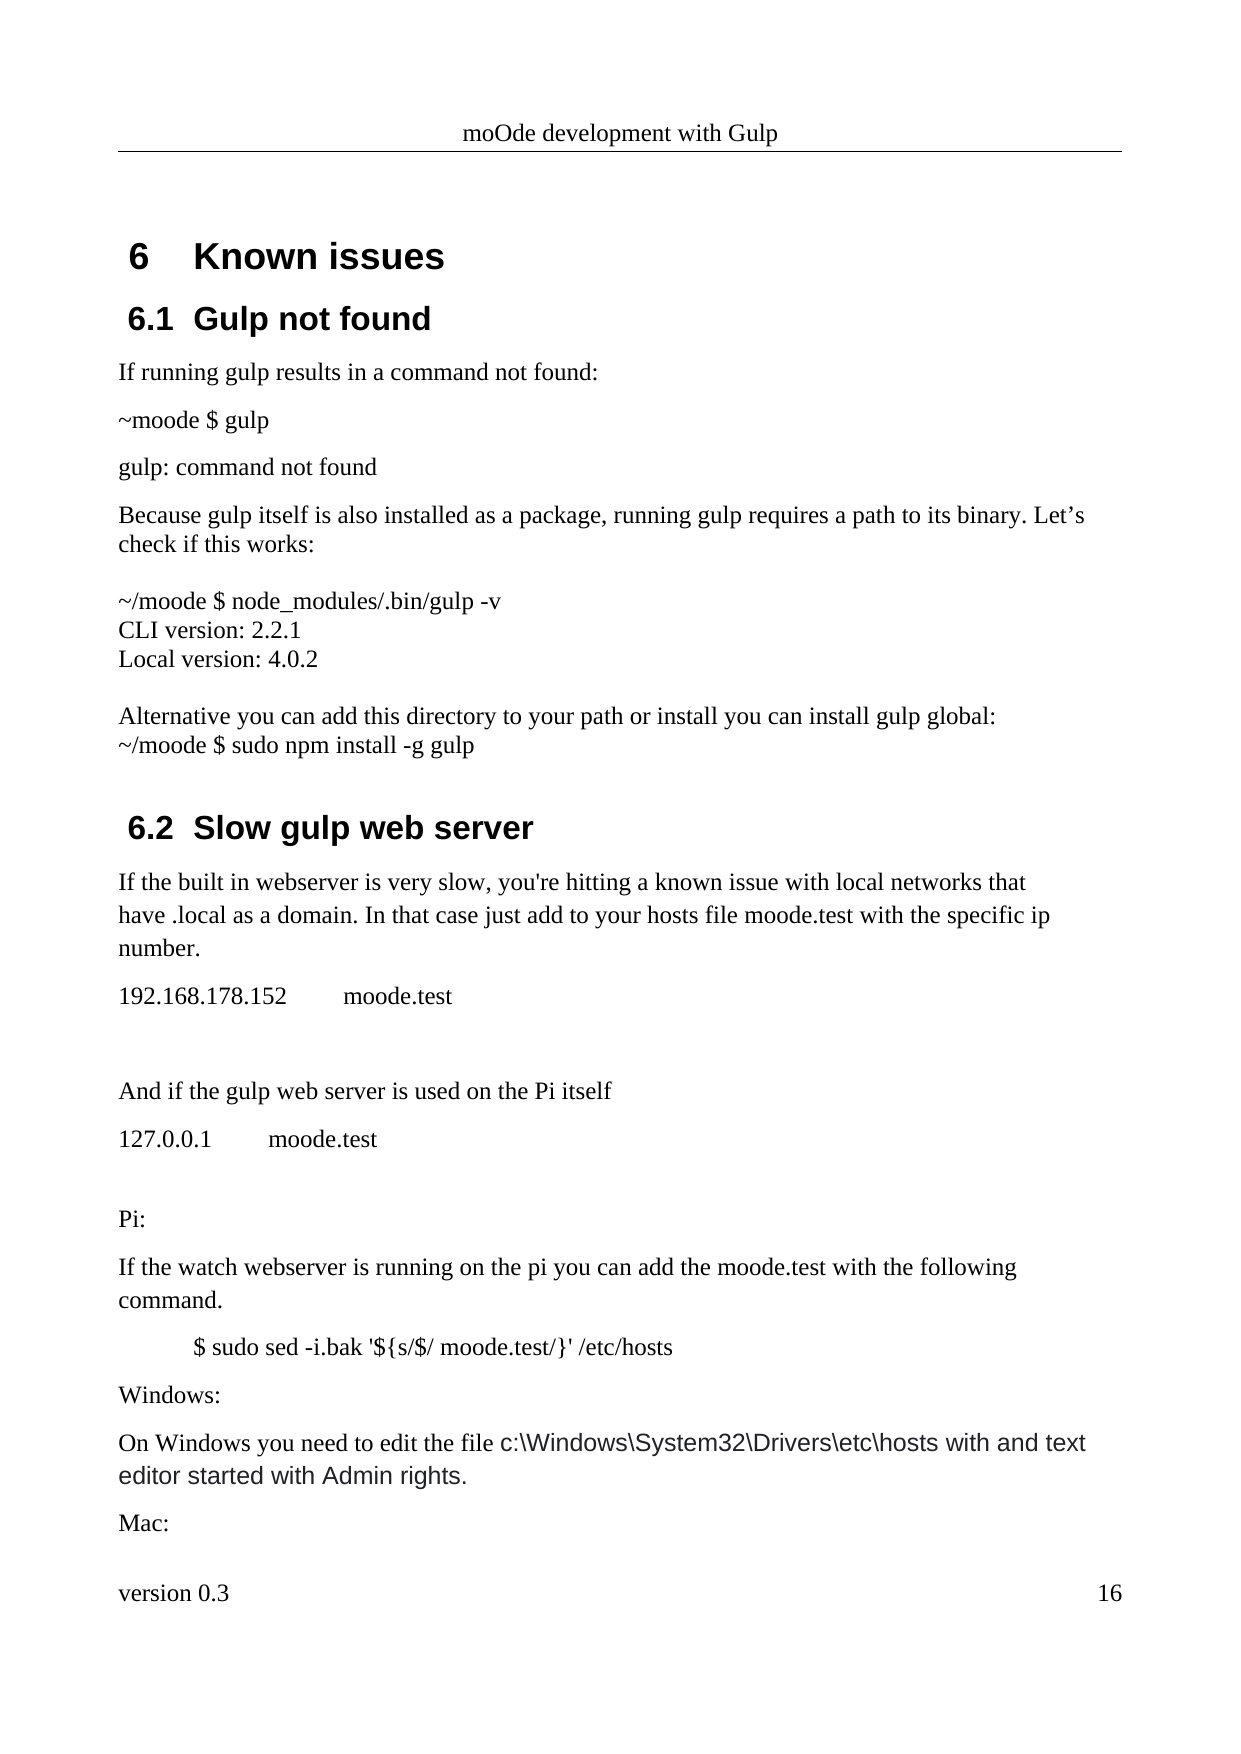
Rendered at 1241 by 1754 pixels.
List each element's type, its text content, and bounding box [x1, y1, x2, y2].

text And if the gulp web server is used on the Pi itself [118, 1076, 1122, 1105]
text Mac: [118, 1508, 1122, 1537]
subtitle Gulp not found [118, 298, 1122, 337]
text 192.168.178.152 moode.test [118, 981, 1122, 1009]
text ~moode $ gulp [118, 405, 1122, 434]
subtitle Known issues [118, 234, 1122, 278]
subtitle Slow gulp web server [118, 808, 1122, 847]
text ~/moode $ sudo npm install -g gulp [118, 730, 1122, 759]
text 127.0.0.1 moode.test [118, 1124, 1122, 1185]
text Because gulp itself is also installed as a package, running gulp requires a path to its binary. Let’s check if this works: [118, 500, 1122, 558]
text If the watch webserver is running on the pi you can add the moode.test with the following command. [118, 1252, 1122, 1314]
text Pi: [118, 1204, 1122, 1233]
text If running gulp results in a command not found: [118, 357, 1122, 386]
text ~/moode $ node_modules/.bin/gulp -v [118, 586, 1122, 615]
text Alternative you can add this directory to your path or install you can install gulp global: [118, 701, 1122, 730]
text On Windows you need to edit the file c:\Windows\System32\Drivers\etc\hosts with and text editor started with Admin rights. [118, 1428, 1122, 1489]
text Local version: 4.0.2 [118, 644, 1122, 673]
text $ sudo sed -i.bak '${s/$/ moode.test/}' /etc/hosts [193, 1332, 1122, 1361]
text If the built in webserver is very slow, you're hitting a known issue with local networks that have .local as a domain. In that case just add to your hosts file moode.test with the specific ip number. [118, 867, 1122, 962]
text CLI version: 2.2.1 [118, 615, 1122, 644]
text gulp: command not found [118, 452, 1122, 481]
text Windows: [118, 1380, 1122, 1409]
